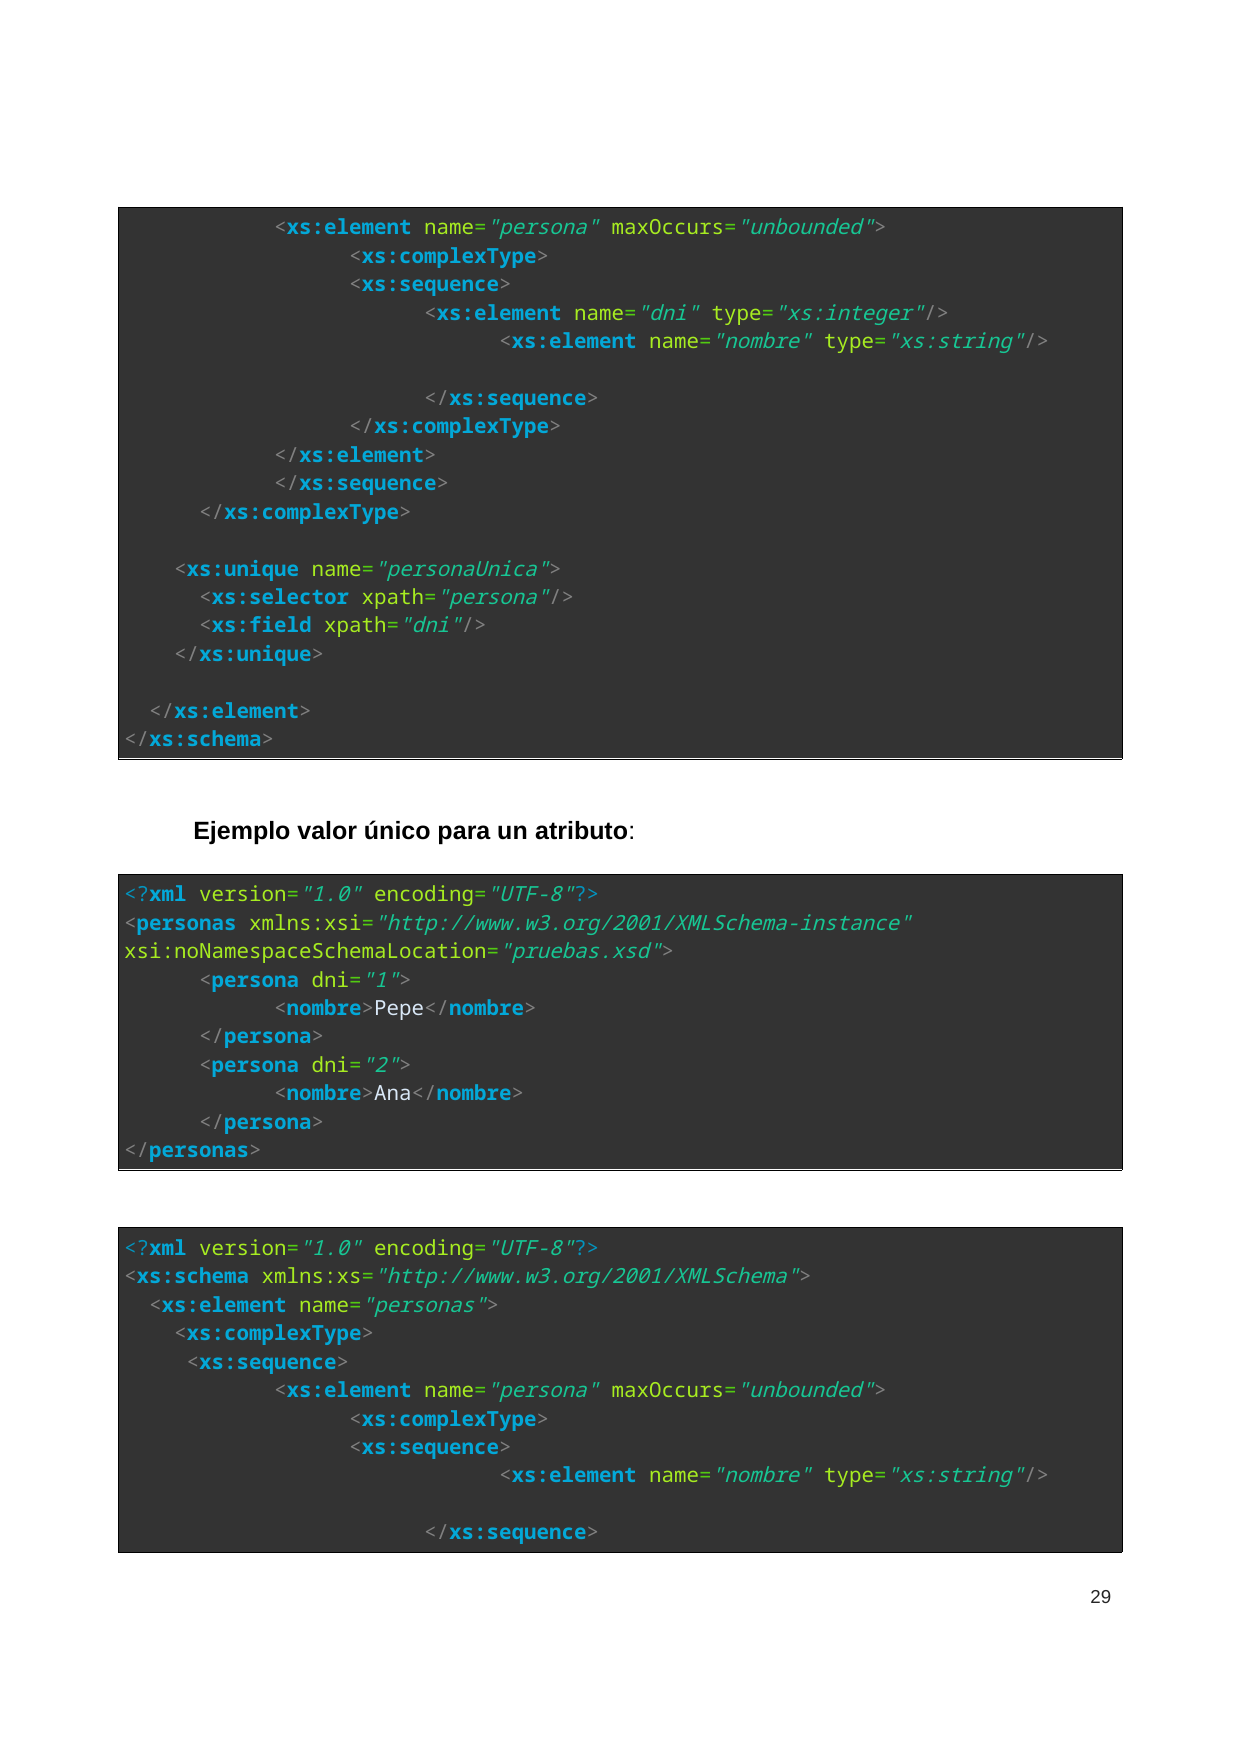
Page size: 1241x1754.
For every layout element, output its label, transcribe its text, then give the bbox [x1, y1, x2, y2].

table_header <xs:element name="persona" maxOccurs="unbounded"> <xs:complexType> <xs:sequence> <xs:element name="dni" type="xs:integer"/> <xs:element name="nombre" type="xs:string"/> </xs:sequence> </xs:complexType> </xs:element> </xs:sequence> </xs:complexType> <xs:unique name="personaUnica"> <xs:selector xpath="persona"/> <xs:field xpath="dni"/> </xs:unique> </xs:element> </xs:schema> [119, 208, 1122, 758]
table_header <?xml version="1.0" encoding="UTF-8"?> <personas xmlns:xsi="http://www.w3.org/2001/XMLSchema-instance" xsi:noNamespaceSchemaLocation="pruebas.xsd"> <persona dni="1"> <nombre>Pepe</nombre> </persona> <persona dni="2"> <nombre>Ana</nombre> </persona> </personas> [119, 875, 1122, 1169]
table_header <?xml version="1.0" encoding="UTF-8"?> <xs:schema xmlns:xs="http://www.w3.org/2001/XMLSchema"> <xs:element name="personas"> <xs:complexType> <xs:sequence> <xs:element name="persona" maxOccurs="unbounded"> <xs:complexType> <xs:sequence> <xs:element name="nombre" type="xs:string"/> </xs:sequence> [119, 1228, 1122, 1552]
list Ejemplo valor único para un atributo: [156, 816, 1122, 845]
